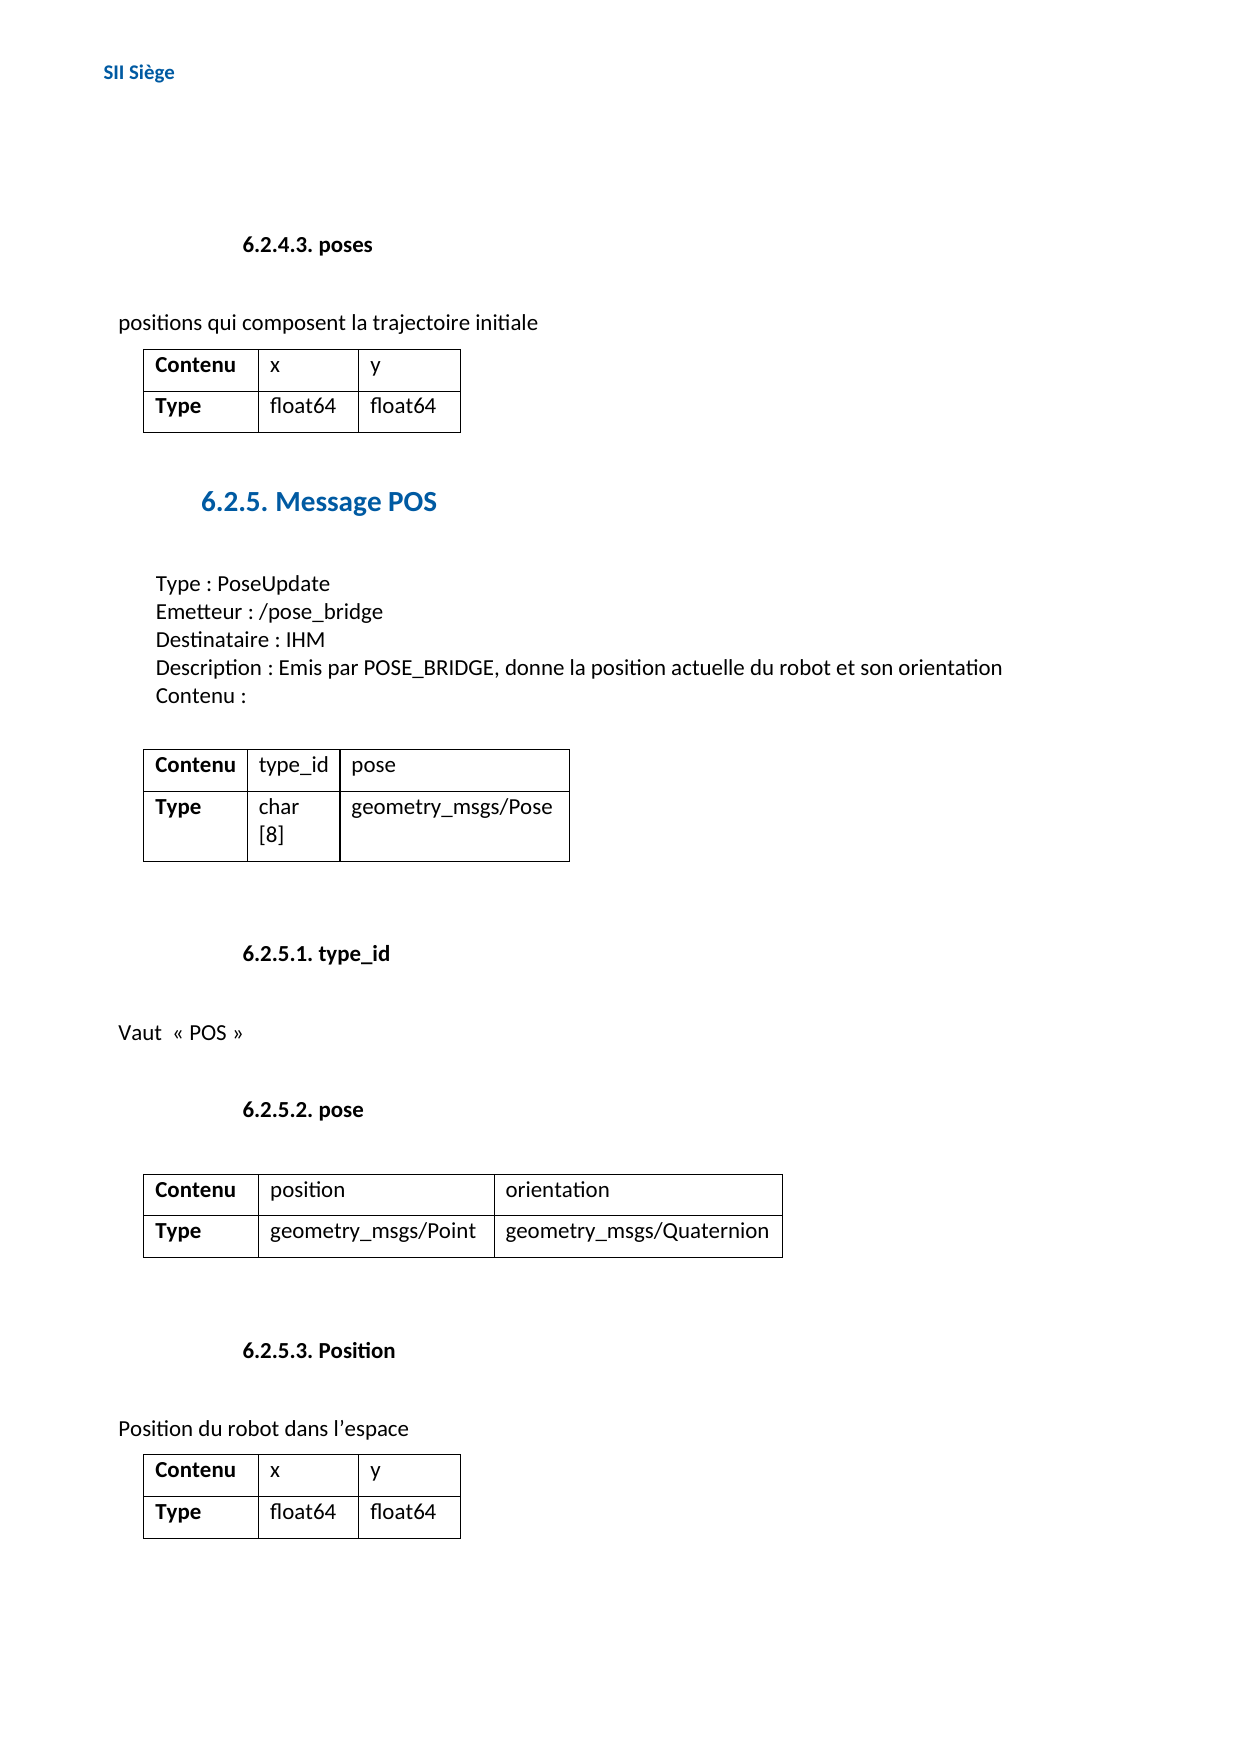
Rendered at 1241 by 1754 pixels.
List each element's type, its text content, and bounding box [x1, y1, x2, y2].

table_header position [259, 1175, 494, 1215]
table_header orientation [495, 1175, 782, 1215]
subtitle Message POS [201, 483, 1122, 519]
table_header type_id [248, 750, 339, 791]
table_cell Type [144, 1216, 258, 1257]
table_header x [259, 350, 358, 391]
table_cell geometry_msgs/Pose [341, 792, 569, 861]
table_cell char [8] [248, 792, 339, 861]
table_cell geometry_msgs/Point [259, 1216, 494, 1257]
subtitle Position [242, 1336, 1122, 1364]
table_cell float64 [359, 1497, 460, 1537]
table_cell float64 [259, 392, 358, 432]
table_header pose [341, 750, 569, 791]
table_cell Type [144, 792, 247, 861]
table_header Contenu [144, 1175, 258, 1215]
table_header y [359, 350, 460, 391]
text Destinataire : IHM [156, 625, 1122, 653]
table_header Contenu [144, 350, 258, 391]
table_header y [359, 1455, 460, 1496]
text positions qui composent la trajectoire initiale [118, 308, 1122, 336]
table_cell float64 [259, 1497, 358, 1537]
table_header Contenu [144, 1455, 258, 1496]
text Contenu : [118, 681, 1122, 709]
text Description : Emis par POSE_BRIDGE, donne la position actuelle du robot et son orientation [156, 653, 1122, 681]
table_cell Type [144, 392, 258, 432]
text Emetteur : /pose_bridge [156, 597, 1122, 625]
text Vaut « POS » [118, 1018, 1122, 1046]
table_header Contenu [144, 750, 247, 791]
table_cell geometry_msgs/Quaternion [495, 1216, 782, 1257]
table_cell Type [144, 1497, 258, 1537]
text Type : PoseUpdate [156, 569, 1122, 597]
subtitle poses [242, 230, 1122, 258]
table_header x [259, 1455, 358, 1496]
subtitle pose [242, 1096, 1122, 1124]
subtitle type_id [242, 939, 1122, 968]
table_cell float64 [359, 392, 460, 432]
text Position du robot dans l’espace [118, 1414, 1122, 1442]
